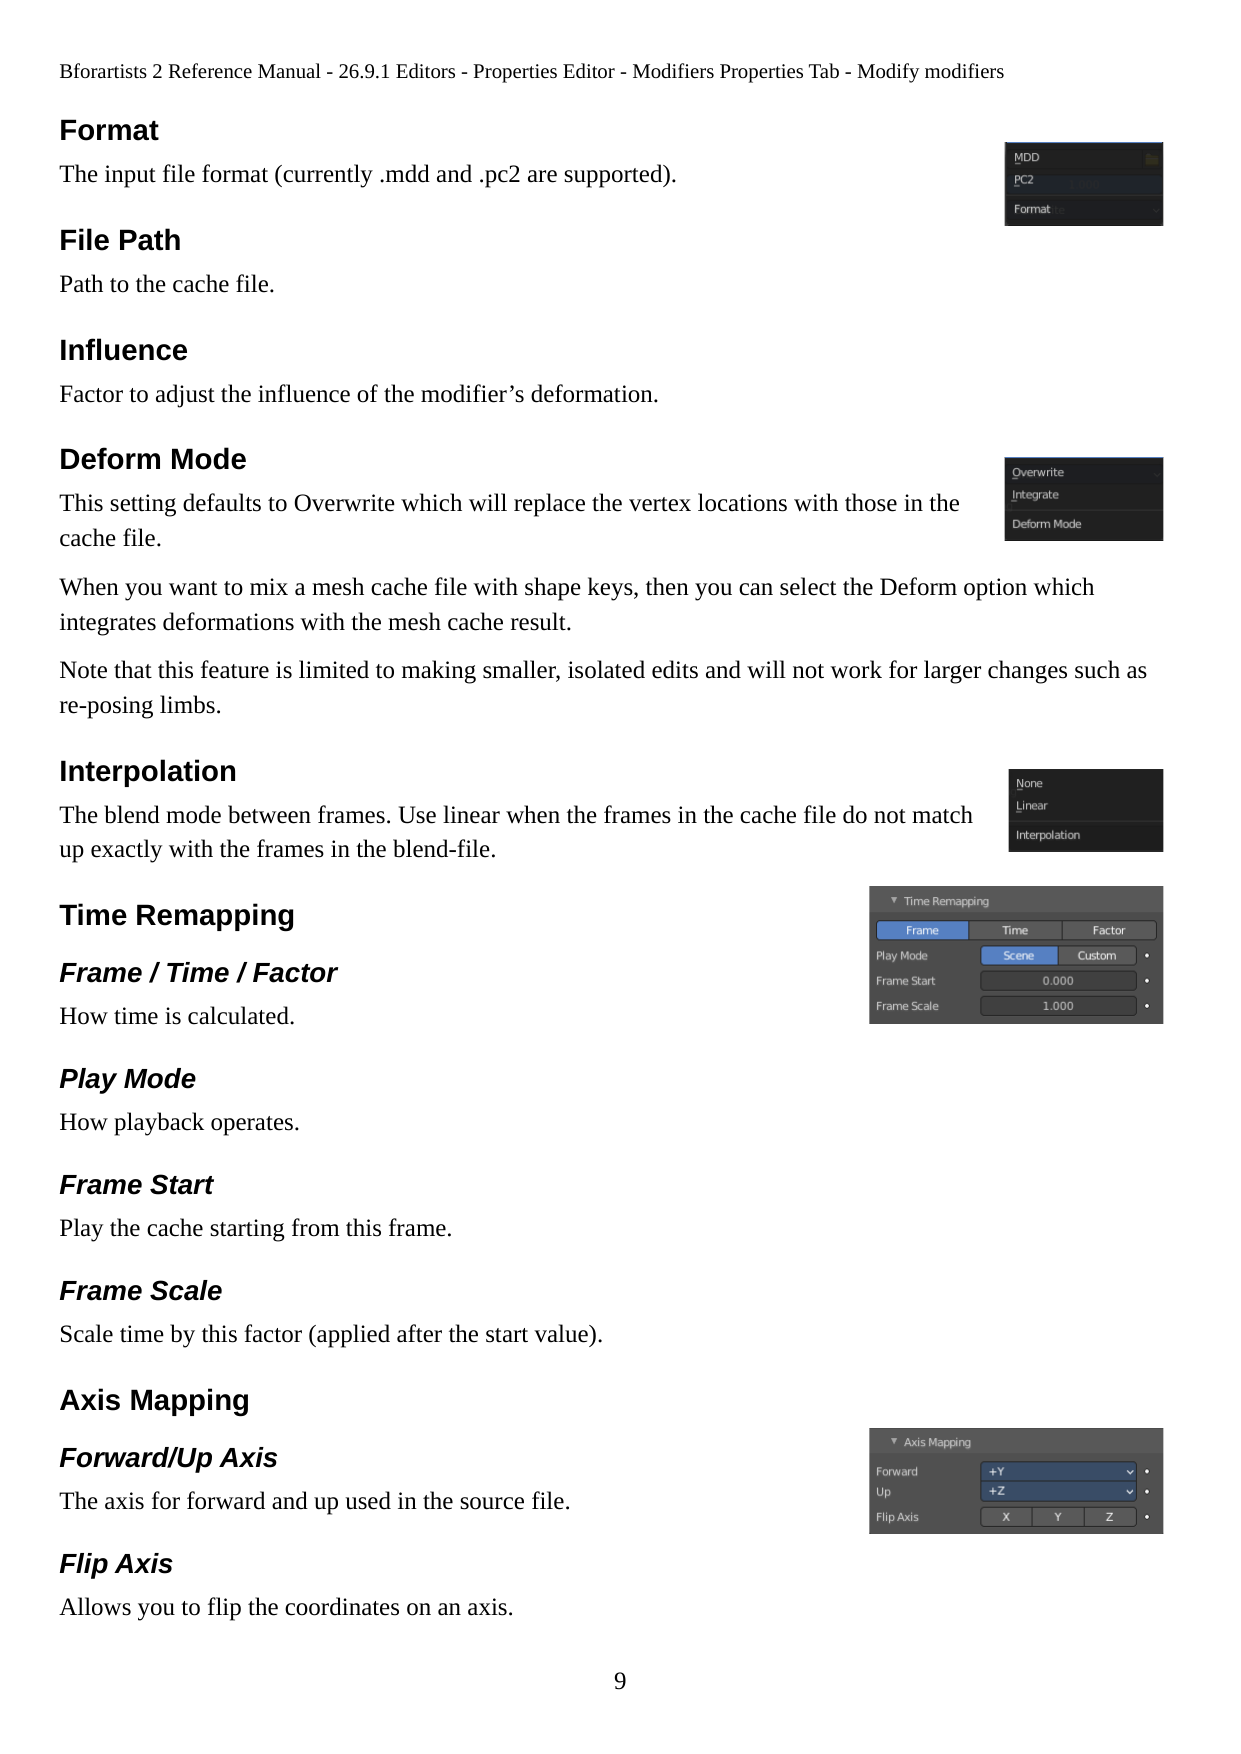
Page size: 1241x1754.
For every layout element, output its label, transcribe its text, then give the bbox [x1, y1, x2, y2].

text How time is calculated. [59, 1001, 1181, 1030]
picture [1004, 457, 1164, 541]
subtitle [1164, 898, 1181, 932]
subtitle Influence [59, 332, 1181, 366]
subtitle Time Remapping [59, 898, 869, 932]
text The axis for forward and up used in the source file. [59, 1486, 869, 1514]
subtitle Deform Mode [59, 442, 1181, 476]
text When you want to mix a mesh cache file with shape keys, then you can select the Deform option which integrates deformations with the mesh cache result. [59, 572, 1181, 635]
picture [1008, 769, 1164, 852]
subtitle Frame Start [59, 1169, 1181, 1201]
text Scale time by this factor (applied after the start value). [59, 1319, 1181, 1348]
subtitle Frame / Time / Factor [59, 957, 869, 989]
subtitle [1164, 957, 1181, 989]
text Note that this feature is limited to making smaller, isolated edits and will not work for larger changes such as re-posing limbs. [59, 656, 1181, 719]
picture [869, 886, 1164, 1024]
subtitle Forward/Up Axis [59, 1441, 869, 1473]
text Path to the cache file. [59, 269, 1181, 297]
text How playback operates. [59, 1107, 1181, 1136]
subtitle Axis Mapping [59, 1383, 1181, 1416]
subtitle Play Mode [59, 1063, 1181, 1095]
text The input file format (currently .mdd and .pc2 are supported). [59, 159, 1004, 188]
subtitle Frame Scale [59, 1275, 1181, 1307]
text This setting defaults to Overwrite which will replace the vertex locations with those in the cache file. [59, 488, 1181, 552]
text Play the cache starting from this frame. [59, 1213, 1181, 1242]
picture [1004, 142, 1164, 226]
picture [869, 1428, 1164, 1534]
subtitle File Path [59, 222, 1181, 256]
text Factor to adjust the influence of the modifier’s deformation. [59, 379, 1181, 407]
subtitle [1164, 1441, 1181, 1473]
subtitle Format [59, 113, 1181, 146]
subtitle Interpolation [59, 754, 1181, 787]
text Allows you to flip the coordinates on an axis. [59, 1592, 1181, 1621]
text The blend mode between frames. Use linear when the frames in the cache file do not match up exactly with the frames in the blend-file. [59, 800, 1181, 863]
subtitle Flip Axis [59, 1547, 1181, 1579]
